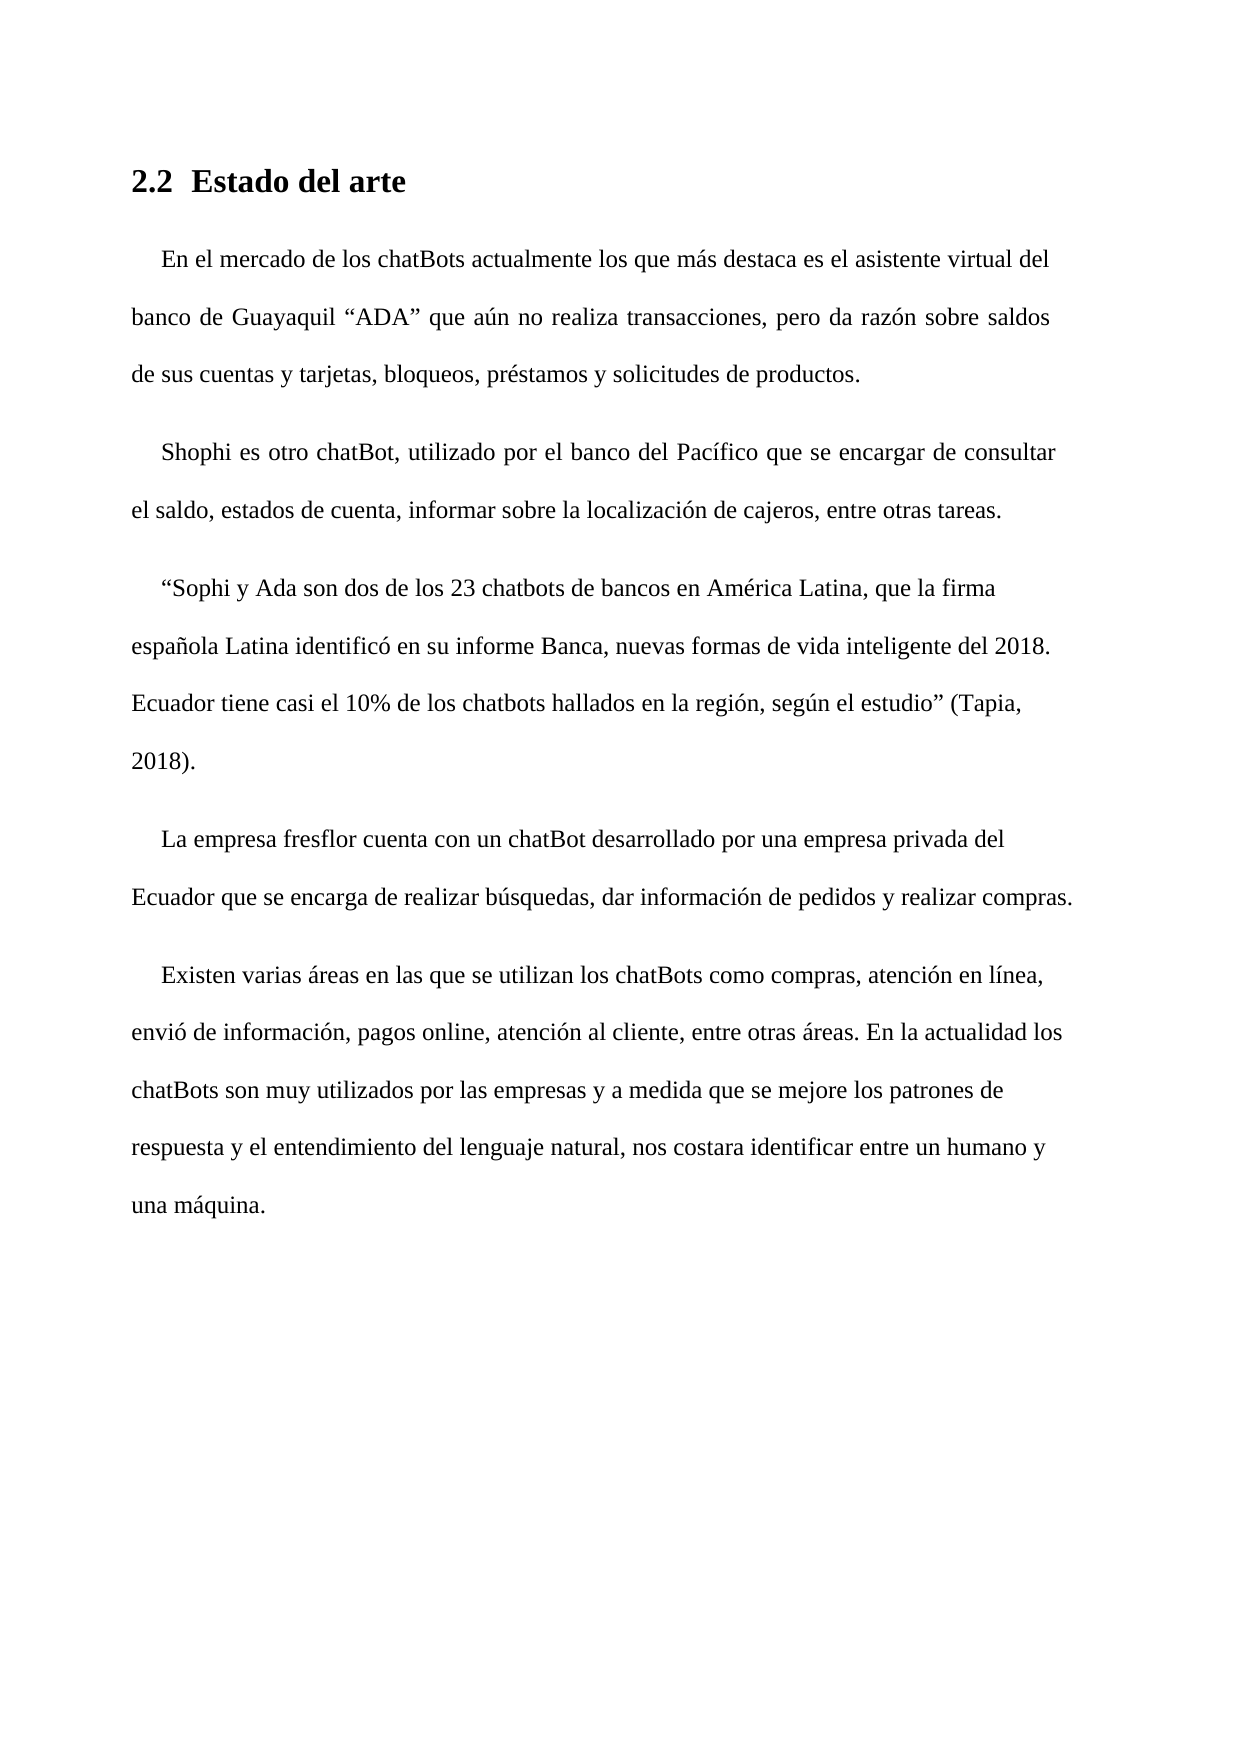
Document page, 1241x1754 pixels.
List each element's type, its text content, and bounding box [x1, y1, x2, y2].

text La empresa fresflor cuenta con un chatBot desarrollado por una empresa privada del Ecuador que se encarga de realizar búsquedas, dar información de pedidos y realizar compras. [131, 824, 1075, 910]
text “Sophi y Ada son dos de los 23 chatbots de bancos en América Latina, que la firma española Latina identificó en su informe Banca, nuevas formas de vida inteligente del 2018. Ecuador tiene casi el 10% de los chatbots hallados en la región, según el estudio” (Tapia, 2018). [131, 573, 1053, 775]
text Existen varias áreas en las que se utilizan los chatBots como compras, atención en línea, envió de información, pagos online, atención al cliente, entre otras áreas. En la actualidad los chatBots son muy utilizados por las empresas y a medida que se mejore los patrones de respuesta y el entendimiento del lenguaje natural, nos costara identificar entre un humano y una máquina. [131, 960, 1064, 1219]
subtitle Estado del arte [131, 162, 1194, 200]
text Shophi es otro chatBot, utilizado por el banco del Pacífico que se encargar de consultar el saldo, estados de cuenta, informar sobre la localización de cajeros, entre otras tareas. [131, 437, 1057, 524]
text En el mercado de los chatBots actualmente los que más destaca es el asistente virtual del banco de Guayaquil “ADA” que aún no realiza transacciones, pero da razón sobre saldos de sus cuentas y tarjetas, bloqueos, préstamos y solicitudes de productos. [131, 244, 1051, 388]
